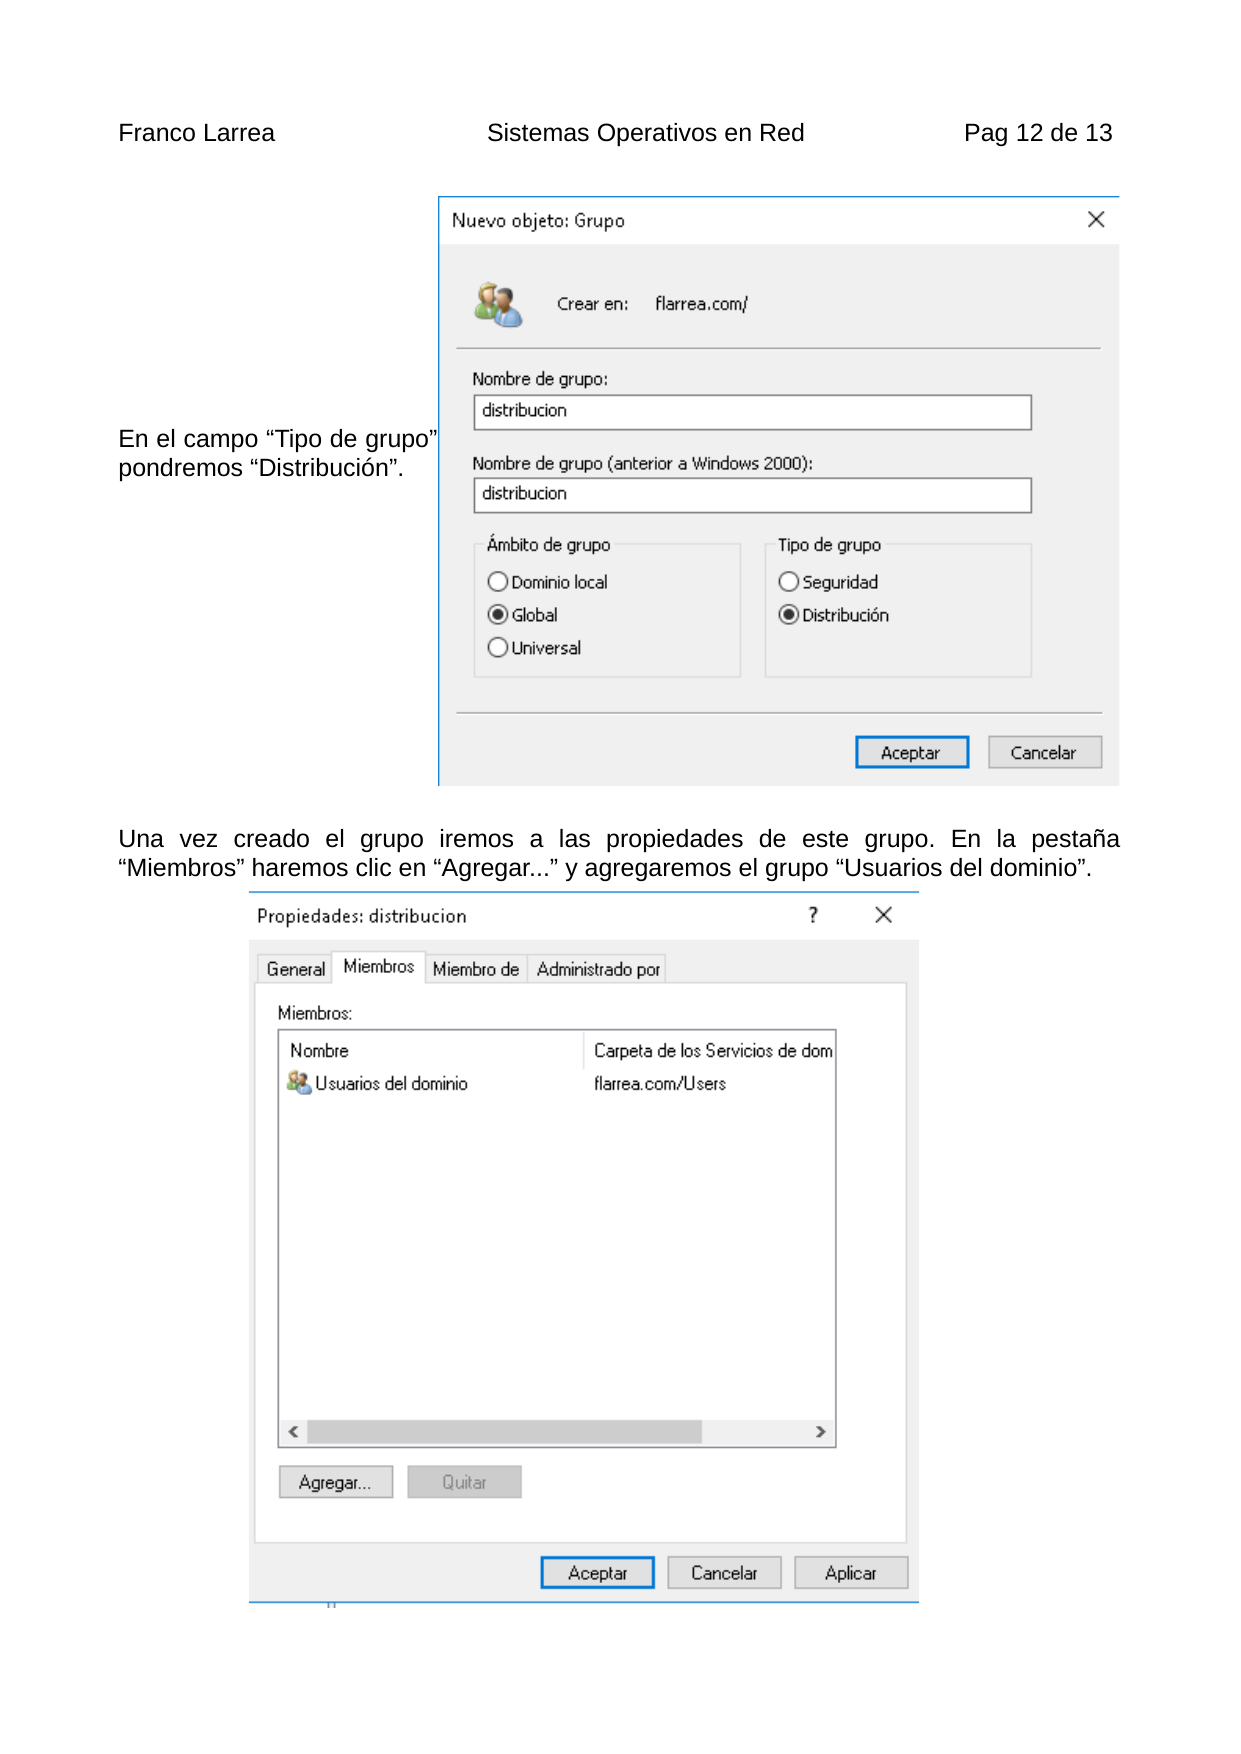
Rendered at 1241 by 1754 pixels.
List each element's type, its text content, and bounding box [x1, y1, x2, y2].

text Una vez creado el grupo iremos a las propiedades de este grupo. En la pestaña “Miembros” haremos clic en “Agregar...” y agregaremos el grupo “Usuarios del dominio”. [118, 824, 1122, 881]
picture [248, 890, 920, 1608]
text En el campo “Tipo de grupo” pondremos “Distribución”. [118, 424, 438, 481]
picture [438, 196, 1120, 786]
